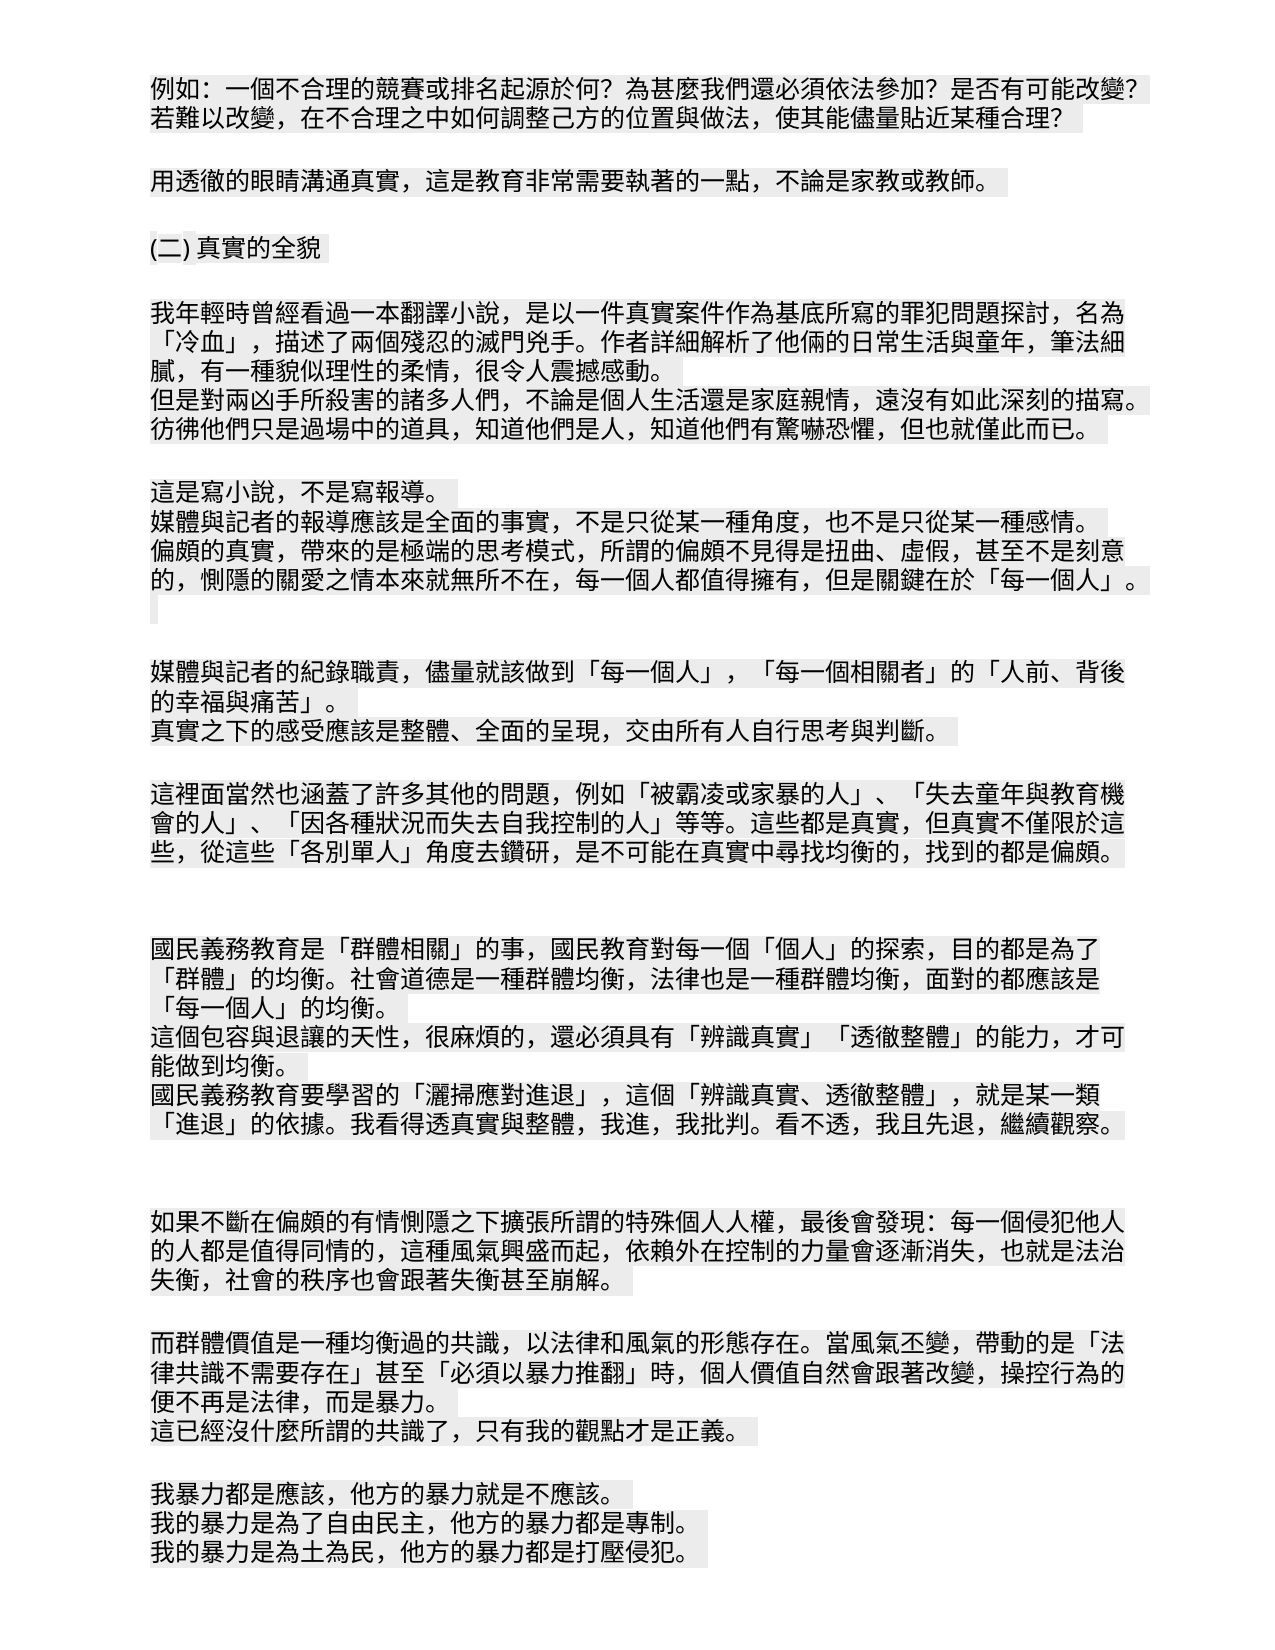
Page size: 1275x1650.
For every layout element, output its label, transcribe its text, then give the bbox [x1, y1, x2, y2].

text (一)真實的崩解 媒體記者的責任非常類似「史官」！負責記錄並展示所有的真實。這個所有，指的是一個事件及其連續相關人事物的所有，而記者的紀錄，正是一個國家、民族後代，據以寫歷史的重要資料。 從這個角度來說，記者的採訪與紀錄，還真是「在晉董狐筆」，需要保有真實，這是記者的基本職責。雖然因為時間的流轉，「堅持真實」通常不再使記者有性命之憂，但是在自我利益上仍然難免各種衝突。 基本的職責與利益的衝突，是媒體與記者需要思考判斷的選擇，以人性來說應該是有些艱難。但是當整個區域形成某種風氣時，這種艱難就成為一種坦然。 例如拿錢辦事或政治正確。 例如選擇幾張獨立畫面的照片，或從一段完整時間的錄影中僅擷取一、兩分鐘甚至幾秒鐘的錄像，加上記者的註解：XX痛打XX，XX被打得血流滿面。 至於前因後果要不就刻意不說，要不就扭曲改造。 這樣一來，真實就越來越遙遠。 人是依賴經驗學習的，從活生生的經驗裡若是發現：事實非常輕易被改造或扭曲，歷史就會開始被懷疑。 大禹只是掛個治水總監的名份，在轎子上舒適的巡視，看著被鞭打的工人用性命填補著洪水。在訊息被國家完全掌控的時空中，工人的苦痛和不滿全部被消失，剩下萬民擁載的假象。 孔子的一生可能都是弟子們虛構出來的，以強化儒家的地位與名聲。 現今的歷史價值與文化，僅是一份暴力威權修改編輯過的故事，從來不曾存在過！ 社會互信的基底也就逐漸崩壞，群體感消失。 對教育來說，歷史的真實與虛假有甚麼影響嗎？ 反正都只是一份教材，照本宣科的教導過，孩子自然就相信了，品德自然就養成了，價值觀自然就確立了。 童話與繪本不也是虛假設定的嗎？ 但並非如此，國小低年級就已經能分辨故事與歷史的差異，理解兩者所寓意的價值：故事僅是思考的練習，而歷史則是生活的典範參考。 國小孩子逐年擁有判斷能力，在生活中看見各種真實的編造與修改，明白歷史材料跟故事差異變小了，曾經的典範很可能都是假象，原該是紮實建構的自我與群性連隨著茫然崩壞，崩壞的價值不再有機會從基底建構，成為失根的虛無，隨著社會整體漂浮移動。 尤其媒體與記者及各種通達的資訊，也如此修改編輯人們看得見的當前，展示著諸多虛假與謊言，人們就因此不再相信歷史，並因而不再相信一切價值。 這個一切價值，不僅僅是在家庭以外發生的，當然也包含了家庭之內。 父母在外所言所行與在家有非常大的差異，甚至完全相反，從孩子的角度來思考：我自己也需要常常說謊來維繫生活的穩定，對他人欺騙的父母，怎麼可能對我誠實？我會欺騙父母，父母當然也會欺騙我！ 父母當然也不是真的愛我！父母的愛，就是我生命中第一個謊言。 人類不是一直都這麼「壞著」嗎？那一切曾經紀錄的「善與美好」，都是編輯修正過的吧？即使當下社會裡眼睜睜看得見的善與美，也都是背後各種利益目的運作出來的表象吧？ 當整體社會價值崩壞時，一切歸零是必然的，要重新建立起來幾乎是不可能的。 相對於習慣舊價值、舊學習模式的長輩來說，這種想法是不可思議的，無法理解的。但是若不能努力溝通，孩子的空無就在訊息中擴散。這不是洗腦，而是空無，彷彿出生之後的一切成長都是空的，只剩下物質與基礎本能。 甚麼都不可信，也不需要相信。 洗腦只是一種暫時的現象，人本身有思考能力，只是思考被蒙蔽或誤導，當時過境遷觀察到真實時，則會依賴思考能力醒悟。 能有個小團體來講義氣還是好的，只是思考狹隘了些，但至少還有機會擴展。這種空無，沒有義氣也沒有背叛，沒有情感也沒有堅持，說不上有思考，所以說不上有腦，也就沒有可洗的腦，只是隨意流轉，隨欲望流轉。 我從不敢對孩子與學生隱瞞社會的真實，更不敢隱瞞自我真實。我只是學習著怎樣找到適當的語言表達，使孩子理解真實的多層次意義，以及真實之外的各種權變範圍。 沒有良好溝通的真實容易造成傷害，但是隱瞞真實，不僅是傷害，還會形成空無。父母若是能努力避免過度的虛偽，保持合理的態度是最好。若是實在難為，至少必須從小讓孩子明白： 「為甚麼我在外面和在家裡不一樣。」 「為甚麼我明明討厭這個人，卻還必須對他表現的很親密。」 「為甚麼我需要對外人說謊。」 教師當然是一樣的，只是各種價值是從群體的角度詮釋。 例如：一個不合理的競賽或排名起源於何？為甚麼我們還必須依法參加？是否有可能改變？若難以改變，在不合理之中如何調整己方的位置與做法，使其能儘量貼近某種合理？ 用透徹的眼睛溝通真實，這是教育非常需要執著的一點，不論是家教或教師。 (二) 真實的全貌 我年輕時曾經看過一本翻譯小說，是以一件真實案件作為基底所寫的罪犯問題探討，名為「冷血」，描述了兩個殘忍的滅門兇手。作者詳細解析了他倆的日常生活與童年，筆法細膩，有一種貌似理性的柔情，很令人震撼感動。 但是對兩凶手所殺害的諸多人們，不論是個人生活還是家庭親情，遠沒有如此深刻的描寫。彷彿他們只是過場中的道具，知道他們是人，知道他們有驚嚇恐懼，但也就僅此而已。 這是寫小說，不是寫報導。 媒體與記者的報導應該是全面的事實，不是只從某一種角度，也不是只從某一種感情。 偏頗的真實，帶來的是極端的思考模式，所謂的偏頗不見得是扭曲、虛假，甚至不是刻意的，惻隱的關愛之情本來就無所不在，每一個人都值得擁有，但是關鍵在於「每一個人」。 媒體與記者的紀錄職責，儘量就該做到「每一個人」，「每一個相關者」的「人前、背後的幸福與痛苦」。 真實之下的感受應該是整體、全面的呈現，交由所有人自行思考與判斷。 這裡面當然也涵蓋了許多其他的問題，例如「被霸凌或家暴的人」、「失去童年與教育機會的人」、「因各種狀況而失去自我控制的人」等等。這些都是真實，但真實不僅限於這些，從這些「各別單人」角度去鑽研，是不可能在真實中尋找均衡的，找到的都是偏頗。 國民義務教育是「群體相關」的事，國民教育對每一個「個人」的探索，目的都是為了「群體」的均衡。社會道德是一種群體均衡，法律也是一種群體均衡，面對的都應該是「每一個人」的均衡。 這個包容與退讓的天性，很麻煩的，還必須具有「辨識真實」「透徹整體」的能力，才可能做到均衡。 國民義務教育要學習的「灑掃應對進退」，這個「辨識真實、透徹整體」，就是某一類「進退」的依據。我看得透真實與整體，我進，我批判。看不透，我且先退，繼續觀察。 如果不斷在偏頗的有情惻隱之下擴張所謂的特殊個人人權，最後會發現：每一個侵犯他人的人都是值得同情的，這種風氣興盛而起，依賴外在控制的力量會逐漸消失，也就是法治失衡，社會的秩序也會跟著失衡甚至崩解。 而群體價值是一種均衡過的共識，以法律和風氣的形態存在。當風氣丕變，帶動的是「法律共識不需要存在」甚至「必須以暴力推翻」時，個人價值自然會跟著改變，操控行為的便不再是法律，而是暴力。 這已經沒什麼所謂的共識了，只有我的觀點才是正義。 我暴力都是應該，他方的暴力就是不應該。 我的暴力是為了自由民主，他方的暴力都是專制。 我的暴力是為土為民，他方的暴力都是打壓侵犯。 我的暴力是有情有義的，所以不能懲罰，他方的暴力都是惡意，一定要清算。 不認同我的都是黑暗。 這是失態。 只從偏頗的角度來看，每一種失態都是有長遠理由的，都是值得惻隱的，都不應該無情的懲罰。 最後就是空無，法律沒有意義，惻隱也沒有意義，很容易回歸到弱肉強食的蠻荒，而且理直氣壯，因為沒有人有權利懲罰他人，包含國家。 法律與惻隱的概念能完美共處嗎？ 為甚麼？怎麼辦？ 「文質彬彬，然後君子」的深層意涵是甚麼？ 除了每一個人的全面，也要探討每一個階層的全面，任何一個事件都不僅僅是各方當事人的真實，社會是一個組織型態的運作，群體運作常常使個人的努力被抵銷而無力，最值得同情與觀察的，是個人努力被抵銷的那個部分。 「社會上為甚麼會產生無力負擔的家庭與個人？」 「怎樣判斷一個家庭或個人是否負擔得起責任？怎樣將這個判斷法規化？」 「一個家庭甚或個人無法負擔責任時，誰有責任來負擔他？」 「面對無能負擔或無法自我控制的人？只有監牢和療養嗎？從監牢、療養到教育，政府與社會應該怎樣有層次的設置與運作？」 沒有任何一個人是全對或全錯，沒有任何一種行為一定值得寬恕或懲罰，沒有任何一種權力是天賦，在相對的環境裡，怎樣讓大眾都「成人」，本來就是艱難而複雜的思考與運作。 在引導學生對現狀事件的思考判斷時，我會反覆指出真實的虛假、扭曲與狹隘偏頗。 [150, 75, 1125, 1568]
